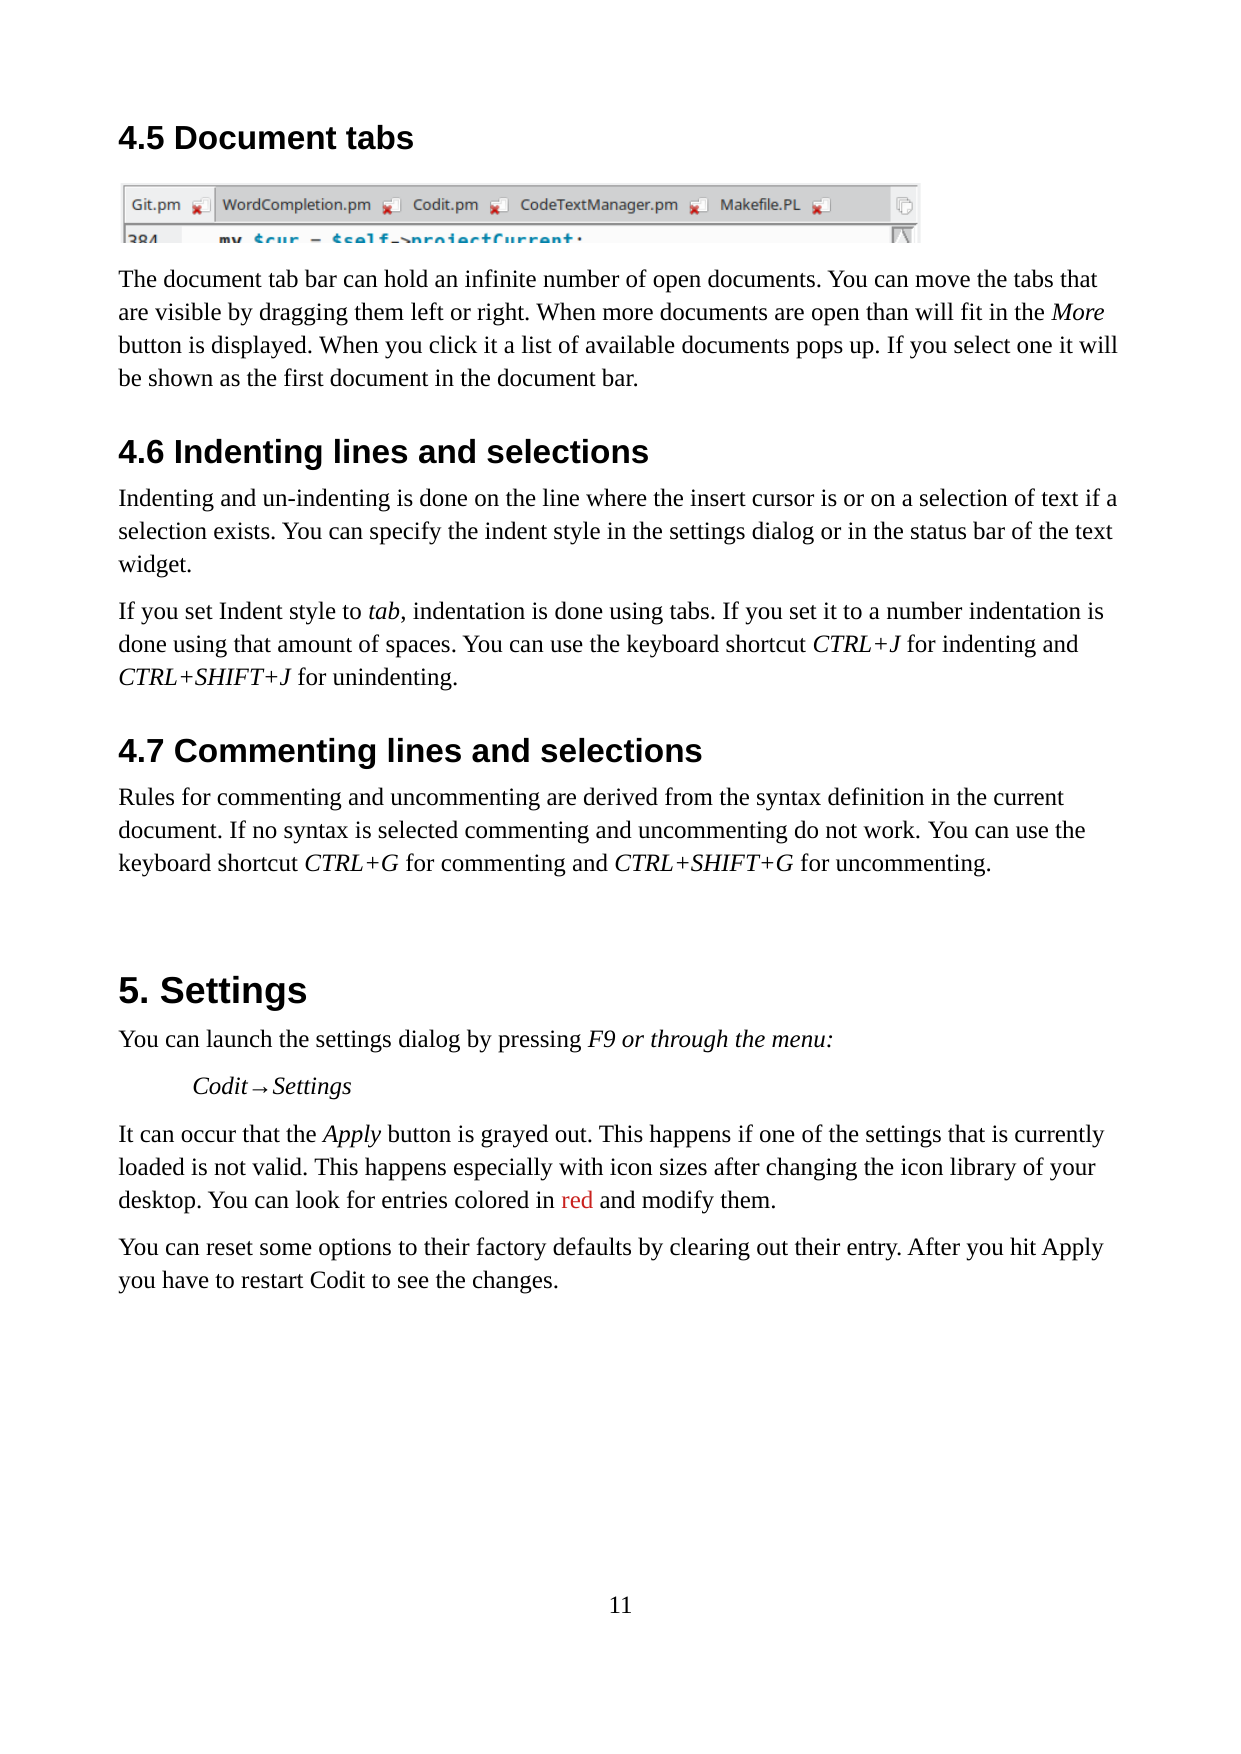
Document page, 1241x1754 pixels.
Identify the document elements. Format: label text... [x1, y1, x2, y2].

subtitle 4.7 Commenting lines and selections [118, 731, 1122, 769]
text Rules for commenting and uncommenting are derived from the syntax definition in the current document. If no syntax is selected commenting and uncommenting do not work. You can use the keyboard shortcut CTRL+G for commenting and CTRL+SHIFT+G for uncommenting. [118, 782, 1122, 877]
text Codit→Settings [118, 1071, 1122, 1100]
text You can reset some options to their factory defaults by clearing out their entry. After you hit Apply you have to restart Codit to see the changes. [118, 1232, 1122, 1294]
subtitle 5. Settings [118, 968, 1122, 1011]
subtitle 4.5 Document tabs [118, 118, 1122, 157]
text You can launch the settings dialog by pressing F9 or through the menu: [118, 1024, 1122, 1052]
text It can occur that the Apply button is grayed out. This happens if one of the settings that is currently loaded is not valid. This happens especially with icon sizes after changing the icon library of your desktop. You can look for entries colored in red and modify them. [118, 1119, 1122, 1214]
subtitle 4.6 Indenting lines and selections [118, 432, 1122, 470]
text Indenting and un-indenting is done on the line where the insert cursor is or on a selection of text if a selection exists. You can specify the indent style in the settings dialog or in the status bar of the text widget. [118, 483, 1122, 577]
text The document tab bar can hold an infinite number of open documents. You can move the tabs that are visible by dragging them left or right. When more documents are open than will fit in the More button is displayed. When you click it a list of available documents pops up. If you select one it will be shown as the first document in the document bar. [118, 264, 1122, 392]
picture [120, 183, 921, 243]
text If you set Indent style to tab, indentation is done using tabs. If you set it to a number indentation is done using that amount of spaces. You can use the keyboard shortcut CTRL+J for indenting and CTRL+SHIFT+J for unindenting. [118, 596, 1122, 691]
